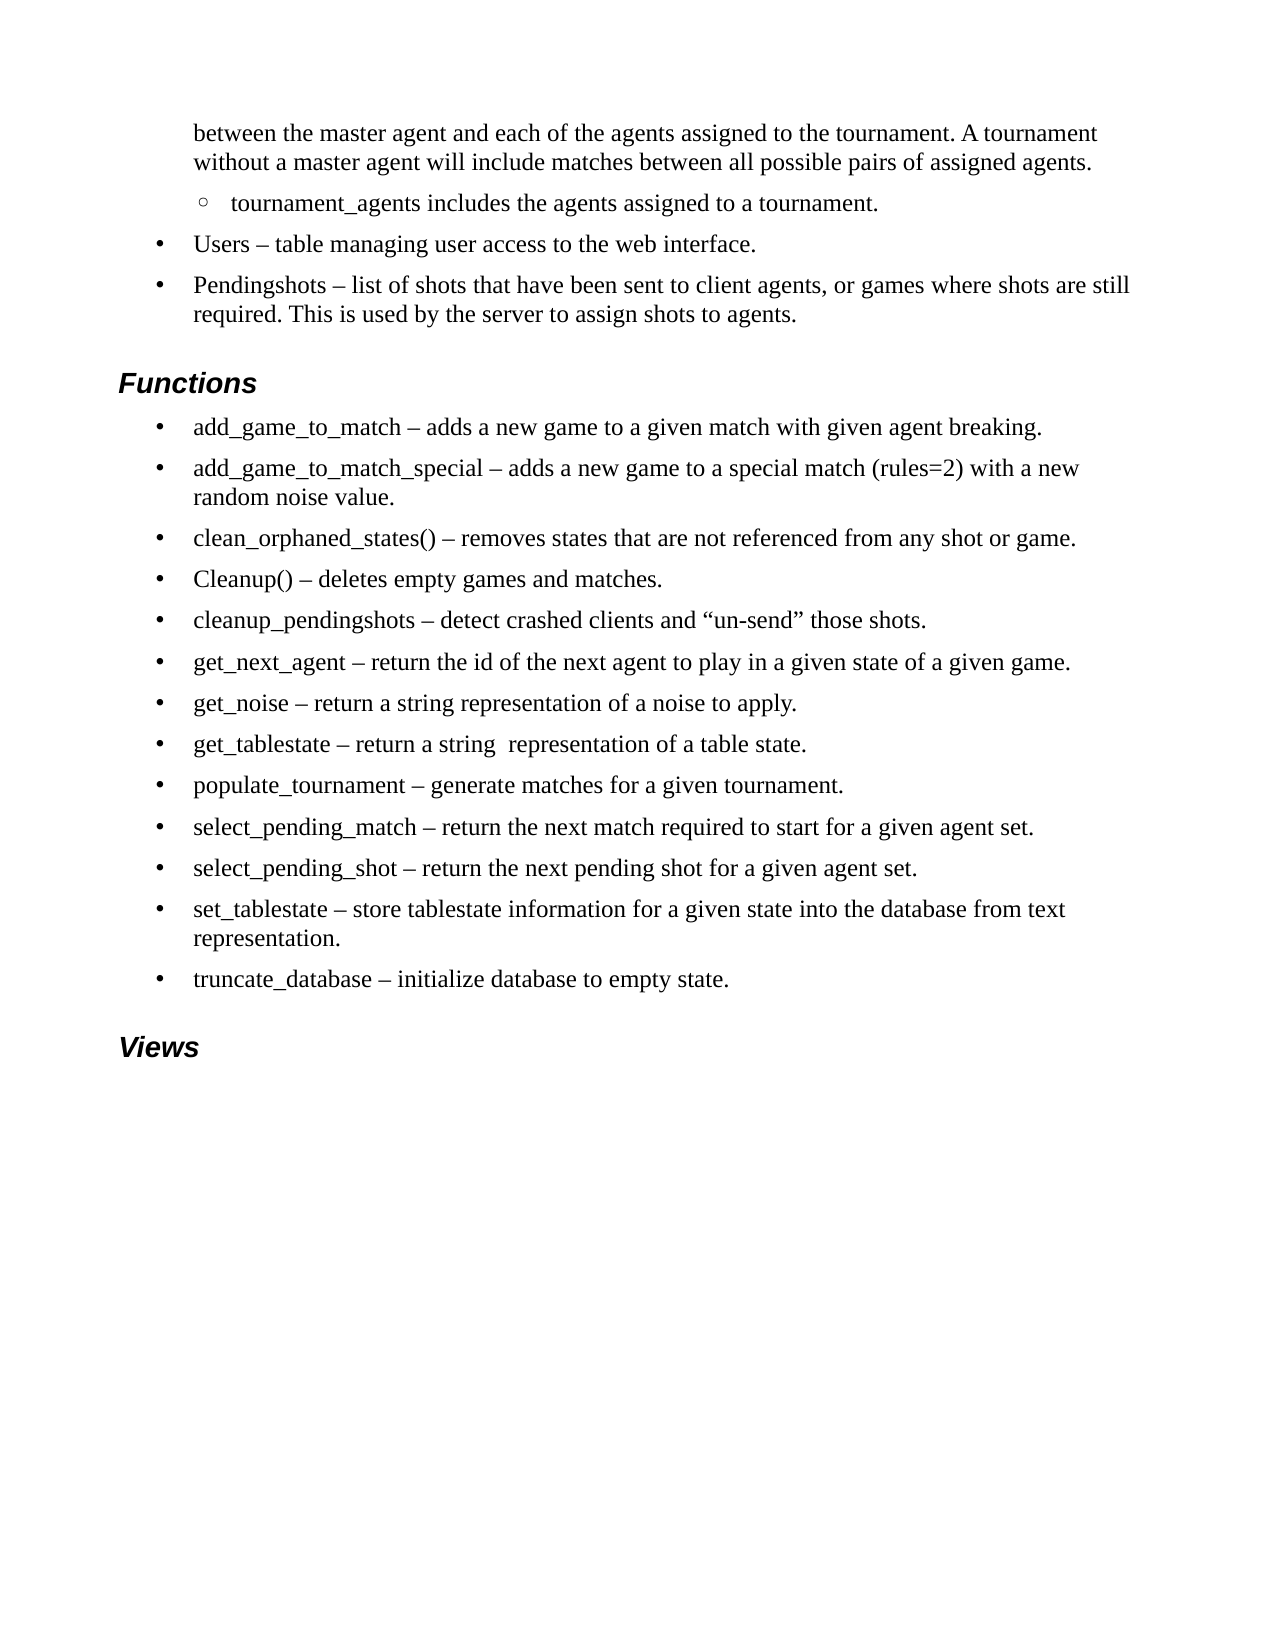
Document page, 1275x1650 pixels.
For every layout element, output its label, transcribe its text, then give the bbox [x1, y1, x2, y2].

subtitle Functions [118, 366, 1157, 399]
list clean_orphaned_states() – removes states that are not referenced from any shot or game. [156, 523, 1157, 552]
list Pendingshots – list of shots that have been sent to client agents, or games where shots are still required. This is used by the server to assign shots to agents. [156, 271, 1157, 328]
list get_noise – return a string representation of a noise to apply. [156, 688, 1157, 717]
list add_game_to_match_special – adds a new game to a special match (rules=2) with a new random noise value. [156, 453, 1157, 510]
list get_tablestate – return a string representation of a table state. [156, 729, 1157, 758]
list cleanup_pendingshots – detect crashed clients and “un-send” those shots. [156, 605, 1157, 634]
subtitle Views [118, 1030, 1157, 1064]
list get_next_agent – return the id of the next agent to play in a given state of a given game. [156, 647, 1157, 675]
list tournament_agents includes the agents assigned to a tournament. [193, 188, 1157, 217]
list add_game_to_match – adds a new game to a given match with given agent breaking. [156, 412, 1157, 440]
list select_pending_match – return the next match required to start for a given agent set. [156, 812, 1157, 840]
list set_tablestate – store tablestate information for a given state into the database from text representation. [156, 894, 1157, 952]
list between the master agent and each of the agents assigned to the tournament. A tournament without a master agent will include matches between all possible pairs of assigned agents. [156, 118, 1157, 176]
list truncate_database – initialize database to empty state. [156, 964, 1157, 993]
list Cleanup() – deletes empty games and matches. [156, 564, 1157, 593]
list Users – table managing user access to the web interface. [156, 229, 1157, 258]
list populate_tournament – generate matches for a given tournament. [156, 770, 1157, 799]
list select_pending_shot – return the next pending shot for a given agent set. [156, 853, 1157, 882]
